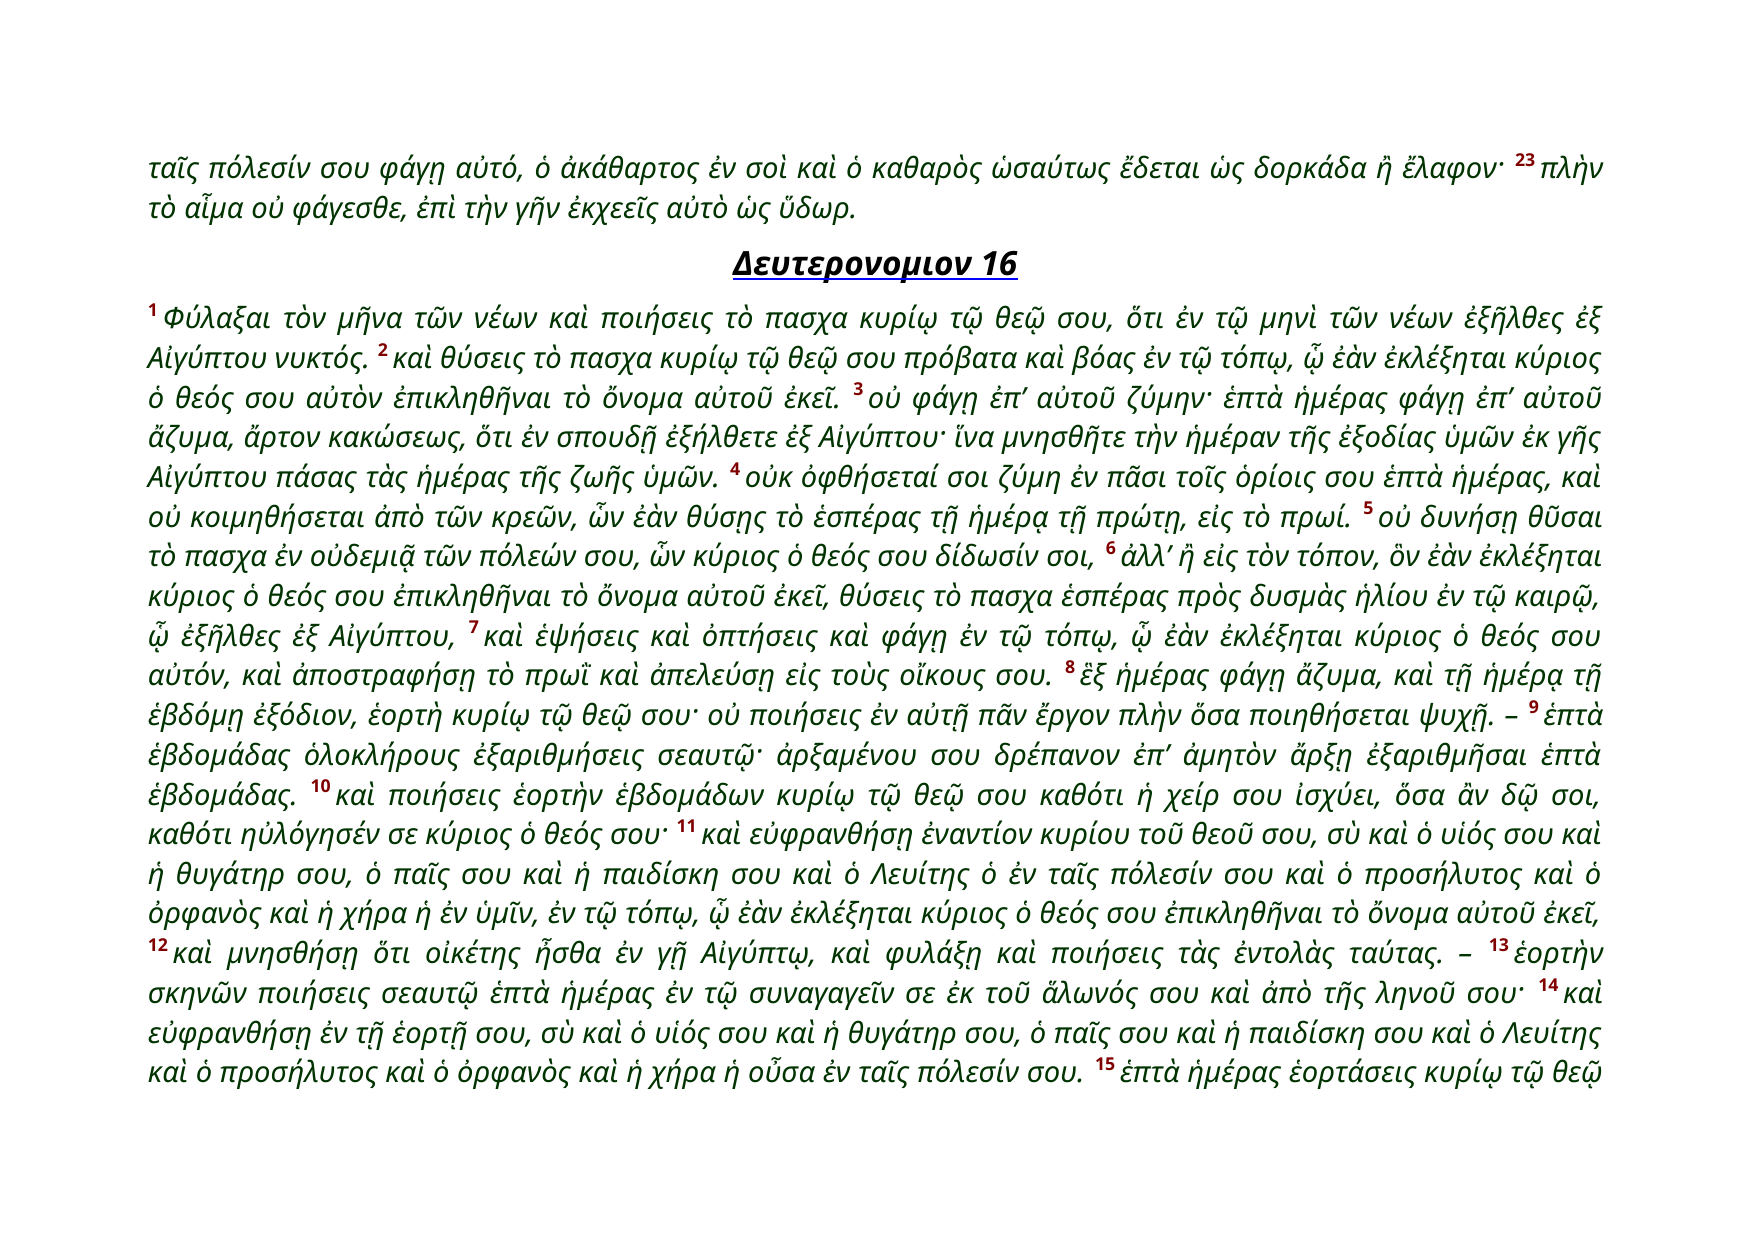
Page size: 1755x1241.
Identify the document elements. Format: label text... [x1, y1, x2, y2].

text Δευτερονομιον 16 [148, 239, 1606, 285]
text 1 Φύλαξαι τὸν μῆνα τῶν νέων καὶ ποιήσεις τὸ πασχα κυρίῳ τῷ θεῷ σου, ὅτι ἐν τῷ μηνὶ τῶν νέων ἐξῆλθες ἐξ Αἰγύπτου νυκτός. 2 καὶ θύσεις τὸ πασχα κυρίῳ τῷ θεῷ σου πρόβατα καὶ βόας ἐν τῷ τόπῳ, ᾧ ἐὰν ἐκλέξηται κύριος ὁ θεός σου αὐτὸν ἐπικληθῆναι τὸ ὄνομα αὐτοῦ ἐκεῖ. 3 οὐ φάγῃ ἐπ’ αὐτοῦ ζύμην· ἑπτὰ ἡμέρας φάγῃ ἐπ’ αὐτοῦ ἄζυμα, ἄρτον κακώσεως, ὅτι ἐν σπουδῇ ἐξήλθετε ἐξ Αἰγύπτου· ἵνα μνησθῆτε τὴν ἡμέραν τῆς ἐξοδίας ὑμῶν ἐκ γῆς Αἰγύπτου πάσας τὰς ἡμέρας τῆς ζωῆς ὑμῶν. 4 οὐκ ὀφθήσεταί σοι ζύμη ἐν πᾶσι τοῖς ὁρίοις σου ἑπτὰ ἡμέρας, καὶ οὐ κοιμηθήσεται ἀπὸ τῶν κρεῶν, ὧν ἐὰν θύσῃς τὸ ἑσπέρας τῇ ἡμέρᾳ τῇ πρώτῃ, εἰς τὸ πρωί. 5 οὐ δυνήσῃ θῦσαι τὸ πασχα ἐν οὐδεμιᾷ τῶν πόλεών σου, ὧν κύριος ὁ θεός σου δίδωσίν σοι, 6 ἀλλ’ ἢ εἰς τὸν τόπον, ὃν ἐὰν ἐκλέξηται κύριος ὁ θεός σου ἐπικληθῆναι τὸ ὄνομα αὐτοῦ ἐκεῖ, θύσεις τὸ πασχα ἑσπέρας πρὸς δυσμὰς ἡλίου ἐν τῷ καιρῷ, ᾧ ἐξῆλθες ἐξ Αἰγύπτου, 7 καὶ ἑψήσεις καὶ ὀπτήσεις καὶ φάγῃ ἐν τῷ τόπῳ, ᾧ ἐὰν ἐκλέξηται κύριος ὁ θεός σου αὐτόν, καὶ ἀποστραφήσῃ τὸ πρωῒ καὶ ἀπελεύσῃ εἰς τοὺς οἴκους σου. 8 ἓξ ἡμέρας φάγῃ ἄζυμα, καὶ τῇ ἡμέρᾳ τῇ ἑβδόμῃ ἐξόδιον, ἑορτὴ κυρίῳ τῷ θεῷ σου· οὐ ποιήσεις ἐν αὐτῇ πᾶν ἔργον πλὴν ὅσα ποιηθήσεται ψυχῇ. – 9 ἑπτὰ ἑβδομάδας ὁλοκλήρους ἐξαριθμήσεις σεαυτῷ· ἀρξαμένου σου δρέπανον ἐπ’ ἀμητὸν ἄρξῃ ἐξαριθμῆσαι ἑπτὰ ἑβδομάδας. 10 καὶ ποιήσεις ἑορτὴν ἑβδομάδων κυρίῳ τῷ θεῷ σου καθότι ἡ χείρ σου ἰσχύει, ὅσα ἂν δῷ σοι, καθότι ηὐλόγησέν σε κύριος ὁ θεός σου· 11 καὶ εὐφρανθήσῃ ἐναντίον κυρίου τοῦ θεοῦ σου, σὺ καὶ ὁ υἱός σου καὶ ἡ θυγάτηρ σου, ὁ παῖς σου καὶ ἡ παιδίσκη σου καὶ ὁ Λευίτης ὁ ἐν ταῖς πόλεσίν σου καὶ ὁ προσήλυτος καὶ ὁ ὀρφανὸς καὶ ἡ χήρα ἡ ἐν ὑμῖν, ἐν τῷ τόπῳ, ᾧ ἐὰν ἐκλέξηται κύριος ὁ θεός σου ἐπικληθῆναι τὸ ὄνομα αὐτοῦ ἐκεῖ, 12 καὶ μνησθήσῃ ὅτι οἰκέτης ἦσθα ἐν γῇ Αἰγύπτῳ, καὶ φυλάξῃ καὶ ποιήσεις τὰς ἐντολὰς ταύτας. – 13 ἑορτὴν σκηνῶν ποιήσεις σεαυτῷ ἑπτὰ ἡμέρας ἐν τῷ συναγαγεῖν σε ἐκ τοῦ ἅλωνός σου καὶ ἀπὸ τῆς ληνοῦ σου· 14 καὶ εὐφρανθήσῃ ἐν τῇ ἑορτῇ σου, σὺ καὶ ὁ υἱός σου καὶ ἡ θυγάτηρ σου, ὁ παῖς σου καὶ ἡ παιδίσκη σου καὶ ὁ Λευίτης καὶ ὁ προσήλυτος καὶ ὁ ὀρφανὸς καὶ ἡ χήρα ἡ οὖσα ἐν ταῖς πόλεσίν σου. 15 ἑπτὰ ἡμέρας ἑορτάσεις κυρίῳ τῷ θεῷ [148, 297, 1606, 1091]
text ταῖς πόλεσίν σου φάγῃ αὐτό, ὁ ἀκάθαρτος ἐν σοὶ καὶ ὁ καθαρὸς ὡσαύτως ἔδεται ὡς δορκάδα ἢ ἔλαφον· 23 πλὴν τὸ αἷμα οὐ φάγεσθε, ἐπὶ τὴν γῆν ἐκχεεῖς αὐτὸ ὡς ὕδωρ. [148, 148, 1606, 227]
